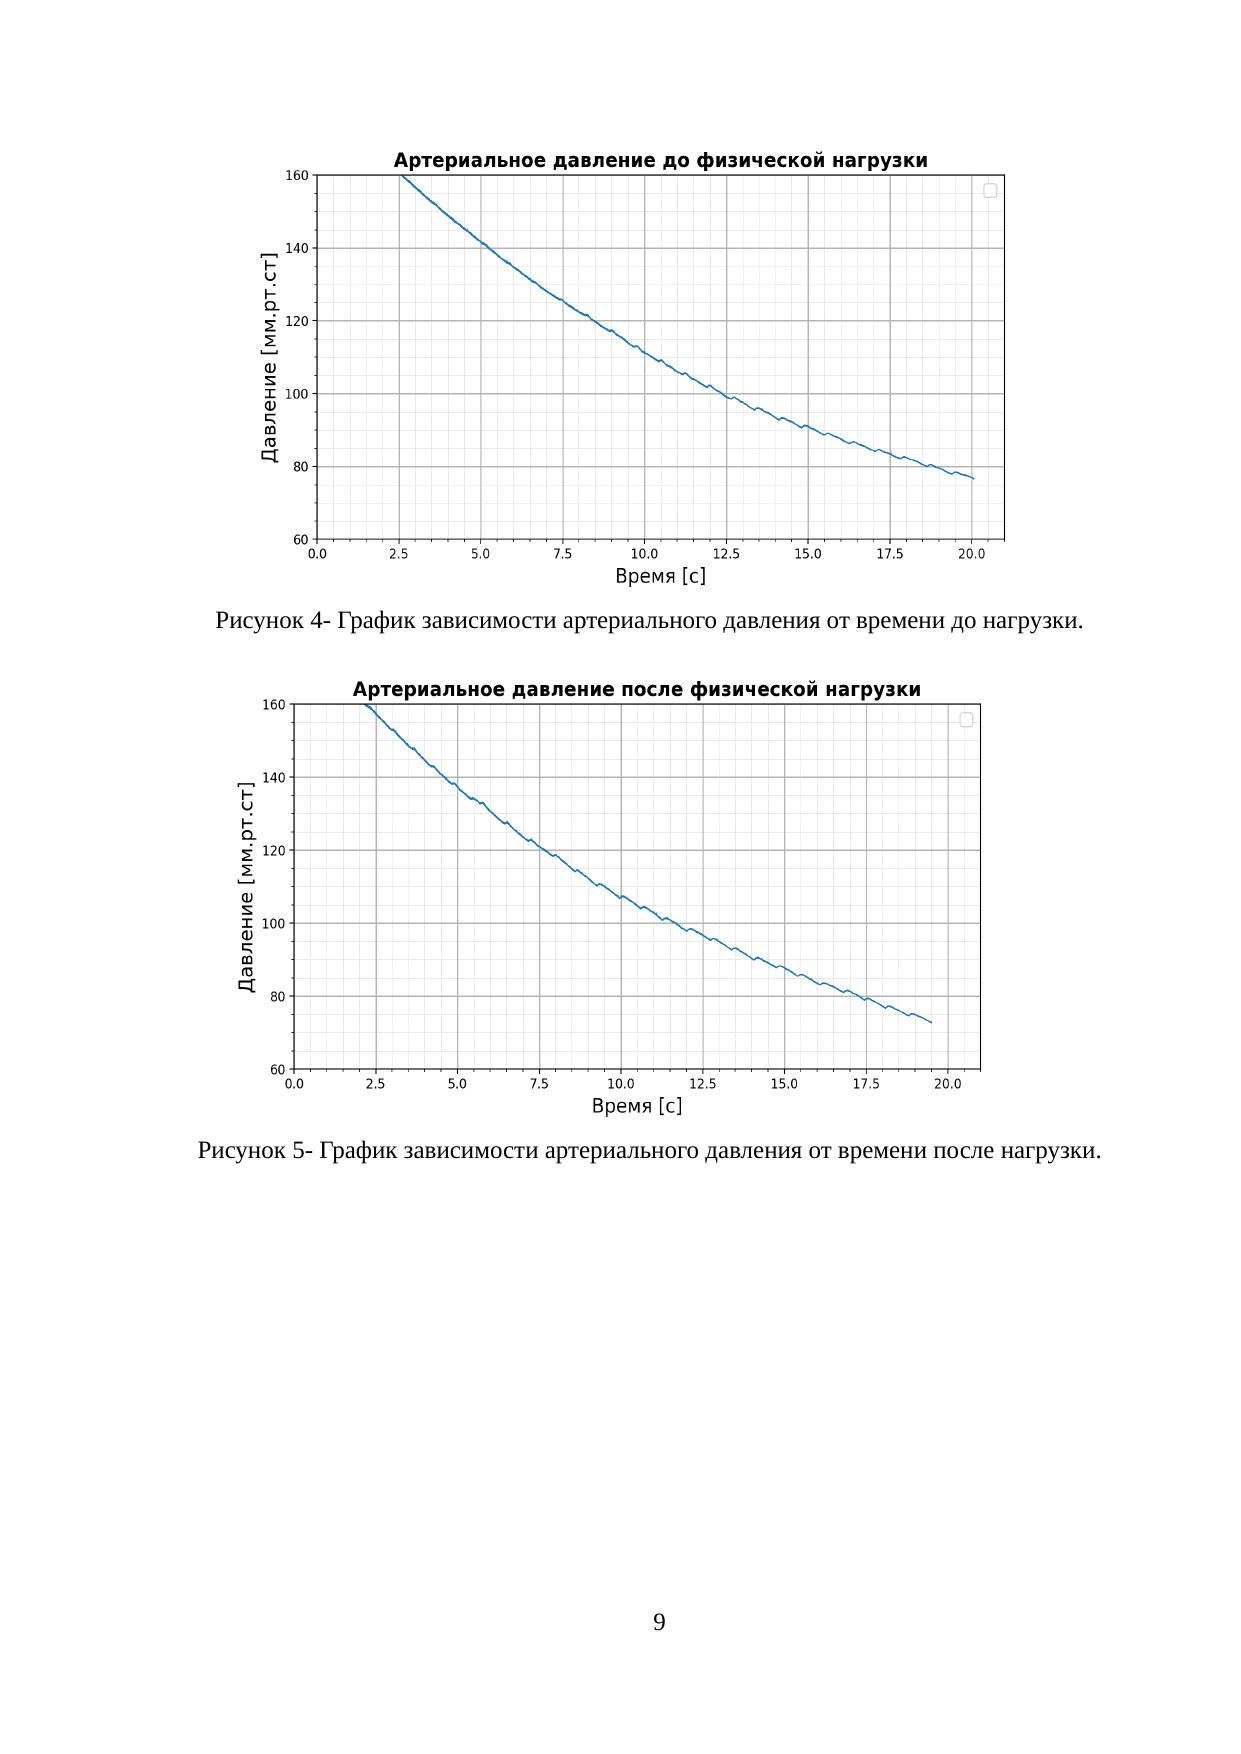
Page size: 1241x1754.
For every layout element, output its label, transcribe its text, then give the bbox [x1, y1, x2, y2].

text Рисунок 5- График зависимости артериального давления от времени после нагрузки. [118, 1135, 1122, 1163]
picture [183, 648, 1069, 1121]
text Рисунок 4- График зависимости артериального давления от времени до нагрузки. [118, 605, 1122, 634]
picture [206, 118, 1093, 591]
